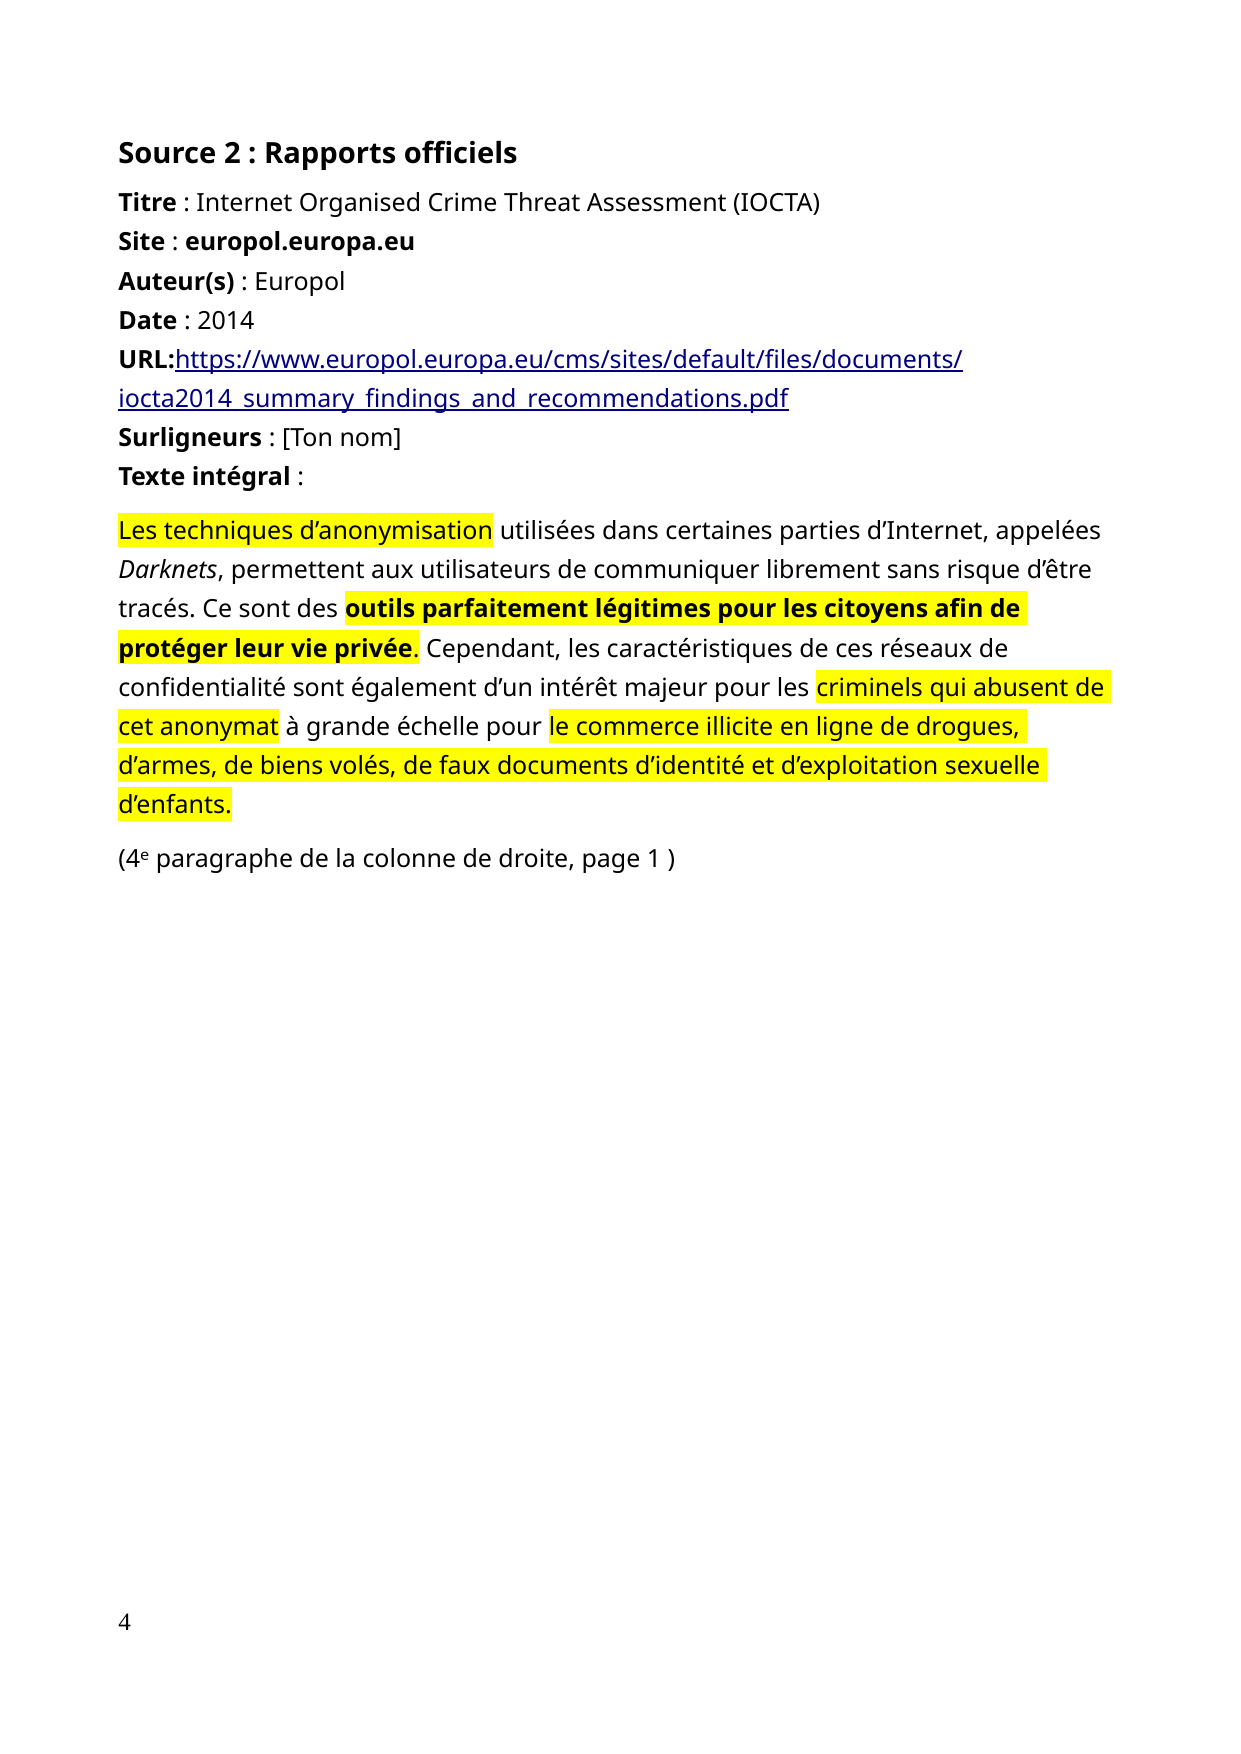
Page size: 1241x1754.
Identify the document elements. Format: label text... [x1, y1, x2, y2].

text Titre : Internet Organised Crime Threat Assessment (IOCTA) Site : europol.europa.eu Auteur(s) : Europol Date : 2014 URL:https://www.europol.europa.eu/cms/sites/default/files/documents/iocta2014_summary_findings_and_recommendations.pdf Surligneurs : [Ton nom] Texte intégral : [118, 185, 1122, 493]
text Les techniques d’anonymisation utilisées dans certaines parties d’Internet, appelées Darknets, permettent aux utilisateurs de communiquer librement sans risque d’être tracés. Ce sont des outils parfaitement légitimes pour les citoyens afin de protéger leur vie privée. Cependant, les caractéristiques de ces réseaux de confidentialité sont également d’un intérêt majeur pour les criminels qui abusent de cet anonymat à grande échelle pour le commerce illicite en ligne de drogues, d’armes, de biens volés, de faux documents d’identité et d’exploitation sexuelle d’enfants. [118, 513, 1122, 821]
subtitle Source 2 : Rapports officiels [118, 133, 1122, 172]
text (4ᵉ paragraphe de la colonne de droite, page 1 ) [118, 841, 1122, 875]
